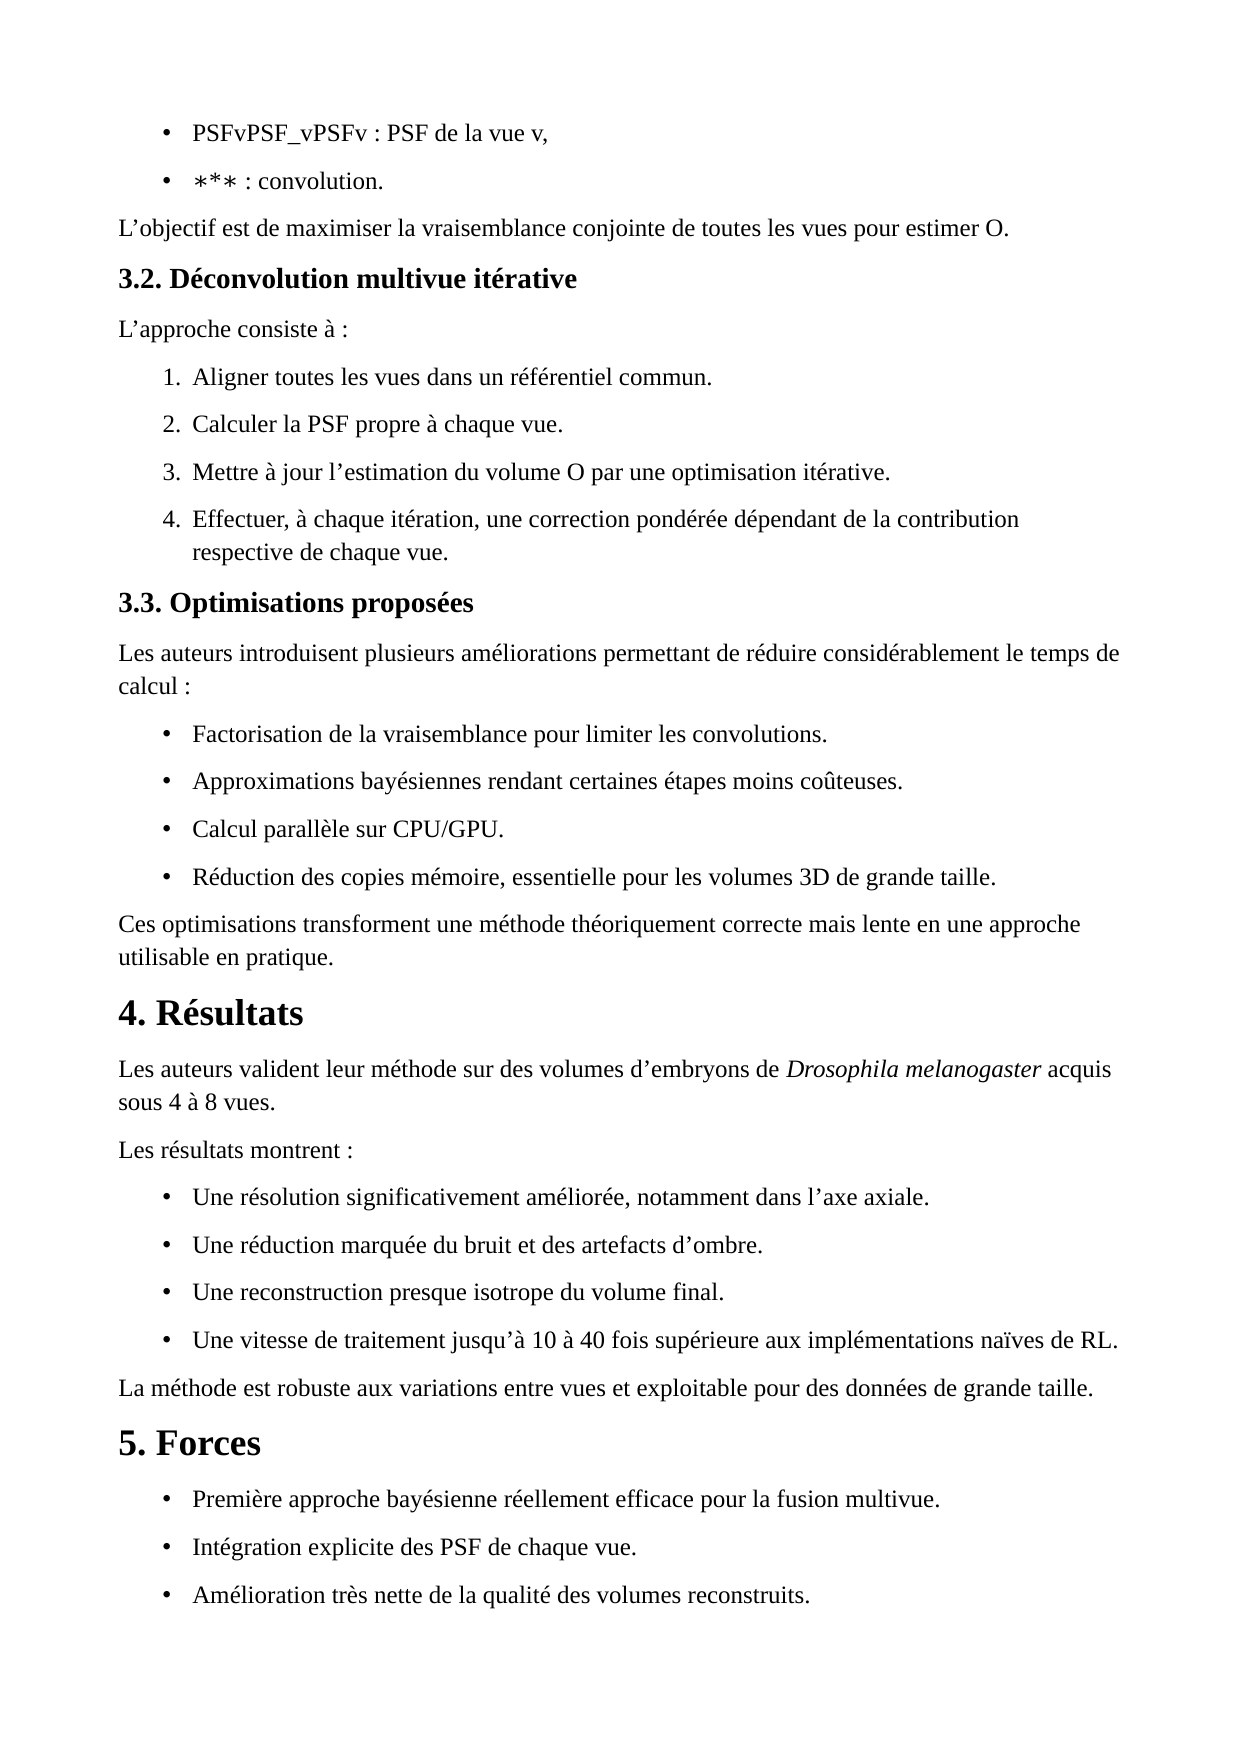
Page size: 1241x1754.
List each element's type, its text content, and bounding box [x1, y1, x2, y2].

list Intégration explicite des PSF de chaque vue. [162, 1532, 1122, 1561]
text Les auteurs introduisent plusieurs améliorations permettant de réduire considérablement le temps de calcul : [118, 638, 1122, 700]
subtitle 3.3. Optimisations proposées [118, 585, 1122, 619]
list Approximations bayésiennes rendant certaines étapes moins coûteuses. [162, 766, 1122, 795]
text Ces optimisations transforment une méthode théoriquement correcte mais lente en une approche utilisable en pratique. [118, 909, 1122, 971]
text Les résultats montrent : [118, 1135, 1122, 1163]
text L’objectif est de maximiser la vraisemblance conjointe de toutes les vues pour estimer O. [118, 213, 1122, 242]
text L’approche consiste à : [118, 314, 1122, 343]
list Calculer la PSF propre à chaque vue. [162, 409, 1122, 438]
list Une résolution significativement améliorée, notamment dans l’axe axiale. [162, 1182, 1122, 1211]
subtitle 4. Résultats [118, 990, 1122, 1033]
list Première approche bayésienne réellement efficace pour la fusion multivue. [162, 1484, 1122, 1513]
list Amélioration très nette de la qualité des volumes reconstruits. [162, 1580, 1122, 1608]
list ∗*∗ : convolution. [162, 166, 1122, 194]
subtitle 3.2. Déconvolution multivue itérative [118, 261, 1122, 294]
subtitle 5. Forces [118, 1420, 1122, 1463]
text La méthode est robuste aux variations entre vues et exploitable pour des données de grande taille. [118, 1373, 1122, 1401]
list PSFvPSF_vPSFv​ : PSF de la vue v, [162, 118, 1122, 147]
list Aligner toutes les vues dans un référentiel commun. [162, 362, 1122, 390]
list Effectuer, à chaque itération, une correction pondérée dépendant de la contribution respective de chaque vue. [162, 504, 1122, 566]
list Factorisation de la vraisemblance pour limiter les convolutions. [162, 719, 1122, 748]
list Une réduction marquée du bruit et des artefacts d’ombre. [162, 1230, 1122, 1259]
list Mettre à jour l’estimation du volume O par une optimisation itérative. [162, 457, 1122, 486]
list Réduction des copies mémoire, essentielle pour les volumes 3D de grande taille. [162, 862, 1122, 890]
list Calcul parallèle sur CPU/GPU. [162, 814, 1122, 843]
text Les auteurs valident leur méthode sur des volumes d’embryons de Drosophila melanogaster acquis sous 4 à 8 vues. [118, 1054, 1122, 1116]
list Une vitesse de traitement jusqu’à 10 à 40 fois supérieure aux implémentations naïves de RL. [162, 1325, 1122, 1354]
list Une reconstruction presque isotrope du volume final. [162, 1277, 1122, 1306]
